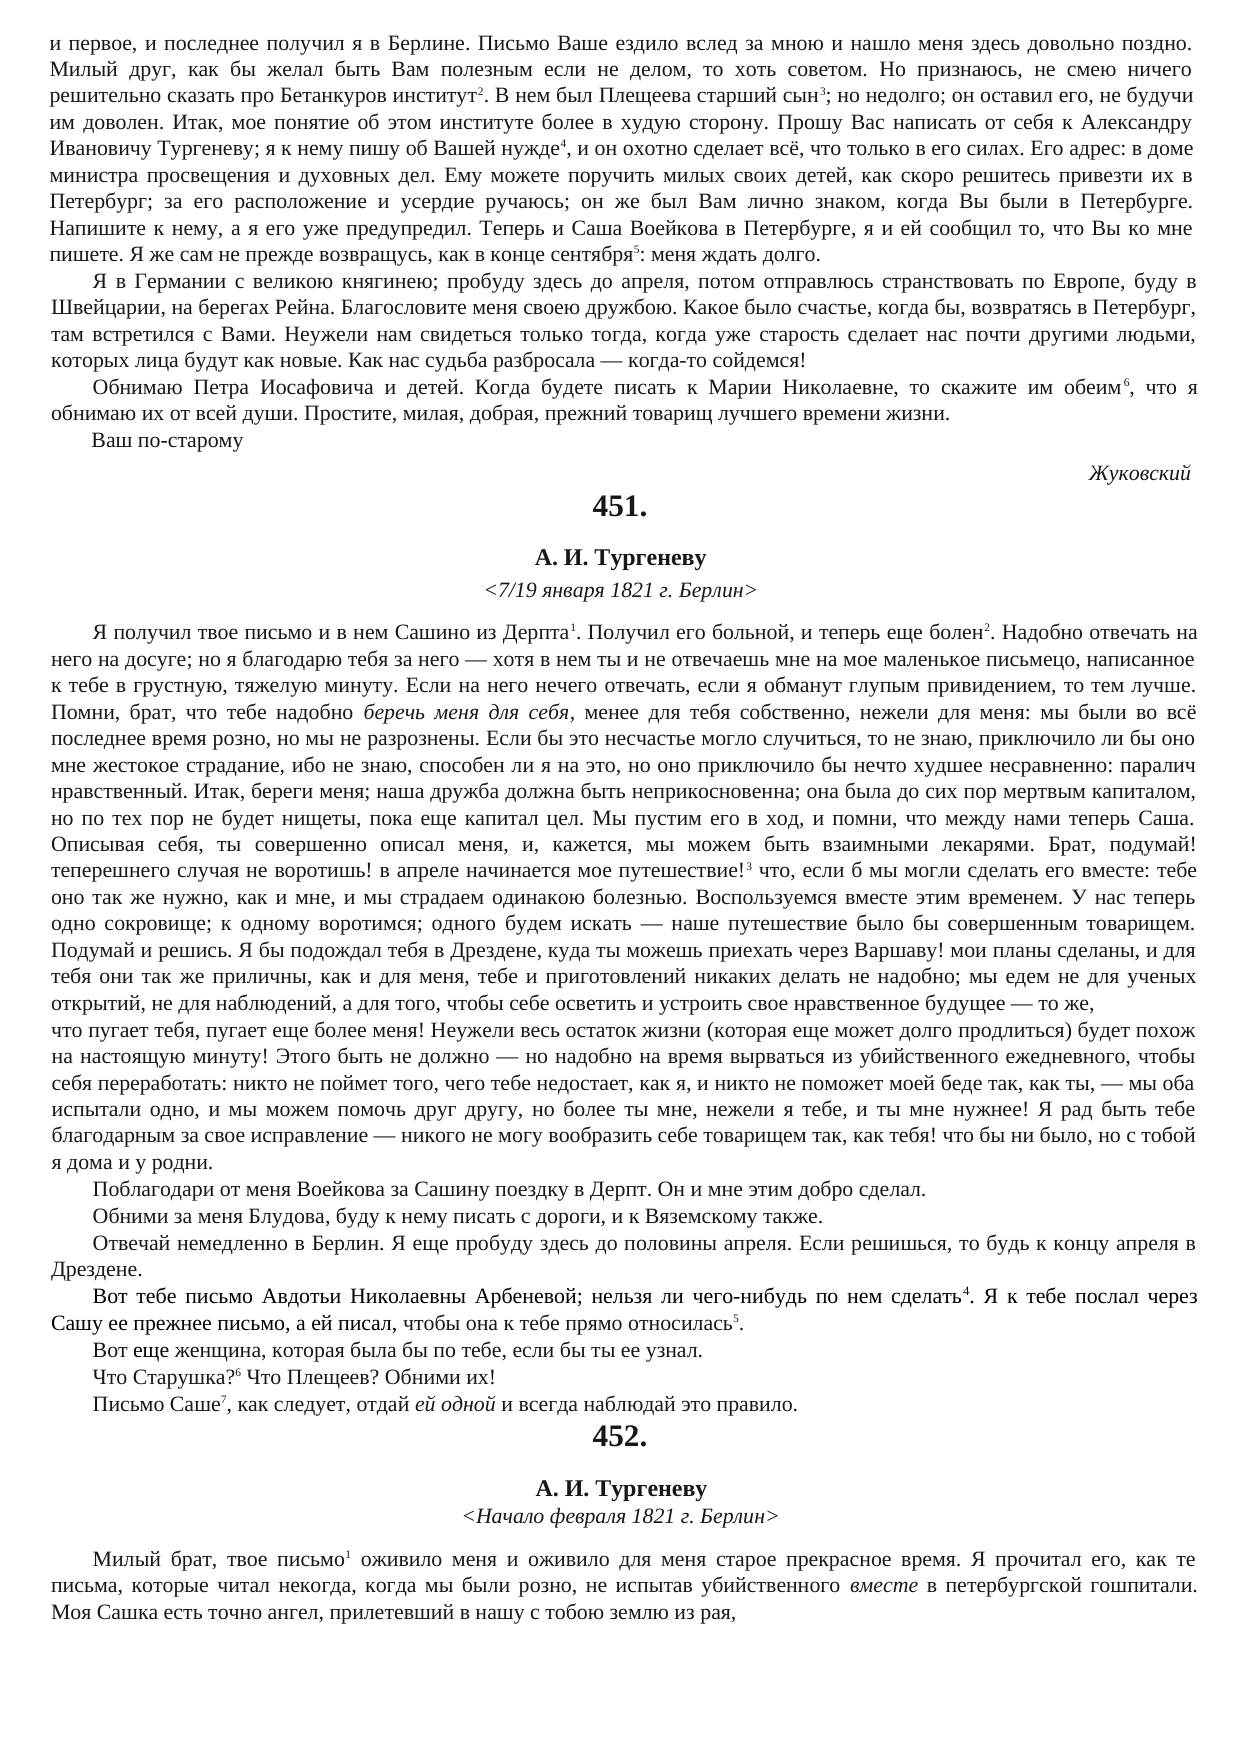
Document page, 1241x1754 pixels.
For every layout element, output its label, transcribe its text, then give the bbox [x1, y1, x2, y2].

text Письмо Саше7, как следует, отдай ей одной и всегда наблюдай это правило. [51, 1391, 1198, 1416]
text Я в Германии с великою княгинею; пробуду здесь до апреля, потом отправлюсь странствовать по Европе, буду в Швейцарии, на берегах Рейна. Благословите меня своею дружбою. Какое было счастье, когда бы, возвратясь в Петербург, там встретился с Вами. Неужели нам свидеться только тогда, когда уже старость сделает нас почти другими людьми, которых лица будут как новые. Как нас судьба разбросала — когда-то сойдемся! [51, 268, 1198, 372]
text Что Старушка?6 Что Плещеев? Обними их! [51, 1364, 1198, 1389]
text и первое, и последнее получил я в Берлине. Письмо Ваше ездило вслед за мною и нашло меня здесь довольно поздно. Милый друг, как бы желал быть Вам полезным если не делом, то хоть советом. Но признаюсь, не смею ничего решительно сказать про Бетанкуров институт2. В нем был Плещеева старший сын3; но недолго; он оставил его, не будучи им доволен. Итак, мое понятие об этом институте более в худую сторону. Прошу Вас написать от себя к Александру Ивановичу Тургеневу; я к нему пишу об Вашей нужде4, и он охотно сделает всё, что только в его силах. Его адрес: в доме министра просвещения и духовных дел. Ему можете поручить милых своих детей, как скоро решитесь привезти их в Петербург; за его расположение и усердие ручаюсь; он же был Вам лично знаком, когда Вы были в Петербурге. Напишите к нему, а я его уже предупредил. Теперь и Саша Воейкова в Петербурге, я и ей сообщил то, что Вы ко мне пишете. Я же сам не прежде возвращусь, как в конце сентября5: меня ждать долго. [49, 29, 1194, 266]
text Обними за меня Блудова, буду к нему писать с дороги, и к Вяземскому также. [51, 1203, 1198, 1228]
text Обнимаю Петра Иосафовича и детей. Когда будете писать к Марии Николаевне, то скажите им обеим6, что я обнимаю их от всей души. Простите, милая, добрая, прежний товарищ лучшего времени жизни. [51, 374, 1198, 426]
text Вот еще женщина, которая была бы по тебе, если бы ты ее узнал. [51, 1337, 1198, 1362]
text Поблагодари от меня Воейкова за Сашину поездку в Дерпт. Он и мне этим добро сделал. [51, 1176, 1198, 1201]
text Жуковский [90, 459, 1193, 485]
subtitle 452. [49, 1418, 1190, 1454]
text Вот тебе письмо Авдотьи Николаевны Арбеневой; нельзя ли чего-нибудь по нем сделать4. Я к тебе послал через Сашу ее прежнее письмо, а ей писал, чтобы она к тебе прямо относилась5. [51, 1283, 1198, 1335]
text Милый брат, твое письмо1 оживило меня и оживило для меня старое прекрасное время. Я прочитал его, как те письма, которые читал некогда, когда мы были розно, не испытав убийственного вместе в петербургской гошпитали. Моя Сашка есть точно ангел, прилетевший в нашу с тобою землю из рая, [51, 1546, 1198, 1624]
text <Начало февраля 1821 г. Берлин> [50, 1503, 1193, 1529]
text Отвечай немедленно в Берлин. Я еще пробуду здесь до половины апреля. Если решишься, то будь к концу апреля в Дрездене. [51, 1230, 1198, 1282]
text что пугает тебя, пугает еще более меня! Неужели весь остаток жизни (которая еще может долго продлиться) будет похож на настоящую минуту! Этого быть не должно — но надобно на время вырваться из убийственного ежедневного, чтобы себя переработать: никто не поймет того, чего тебе недостает, как я, и никто не поможет моей беде так, как ты, — мы оба испытали одно, и мы можем помочь друг другу, но более ты мне, нежели я тебе, и ты мне нужнее! Я рад быть тебе благодарным за свое исправление — никого не могу вообразить себе товарищем так, как тебя! что бы ни было, но с тобой я дома и у родни. [51, 1017, 1198, 1174]
text Ваш по-старому [91, 427, 1198, 453]
text <7/19 января 1821 г. Берлин> [50, 577, 1193, 602]
text А. И. Тургеневу [51, 543, 1190, 570]
subtitle 451. [49, 487, 1190, 523]
text А. И. Тургеневу [51, 1473, 1192, 1501]
text Я получил твое письмо и в нем Сашино из Дерпта1. Получил его больной, и теперь еще болен2. Надобно отвечать на него на досуге; но я благодарю тебя за него — хотя в нем ты и не отвечаешь мне на мое маленькое письмецо, написанное к тебе в грустную, тяжелую минуту. Если на него нечего отвечать, если я обманут глупым привидением, то тем лучше. Помни, брат, что тебе надобно беречь меня для себя, менее для тебя собственно, нежели для меня: мы были во всё последнее время розно, но мы не разрознены. Если бы это несчастье могло случиться, то не знаю, приключило ли бы оно мне жестокое страдание, ибо не знаю, способен ли я на это, но оно приключило бы нечто худшее несравненно: паралич нравственный. Итак, береги меня; наша дружба должна быть неприкосновенна; она была до сих пор мертвым капиталом, но по тех пор не будет нищеты, пока еще капитал цел. Мы пустим его в ход, и помни, что между нами теперь Саша. Описывая себя, ты совершенно описал меня, и, кажется, мы можем быть взаимными лекарями. Брат, подумай! теперешнего случая не воротишь! в апреле начинается мое путешествие!3 что, если б мы могли сделать его вместе: тебе оно так же нужно, как и мне, и мы страдаем одинакою болезнью. Воспользуемся вместе этим временем. У нас теперь одно сокровище; к одному воротимся; одного будем искать — наше путешествие было бы совершенным товарищем. Подумай и решись. Я бы подождал тебя в Дрездене, куда ты можешь приехать через Варшаву! мои планы сделаны, и для тебя они так же приличны, как и для меня, тебе и приготовлений никаких делать не надобно; мы едем не для ученых открытий, не для наблюдений, а для того, чтобы себе осветить и устроить свое нравственное будущее — то же, [51, 619, 1198, 1015]
